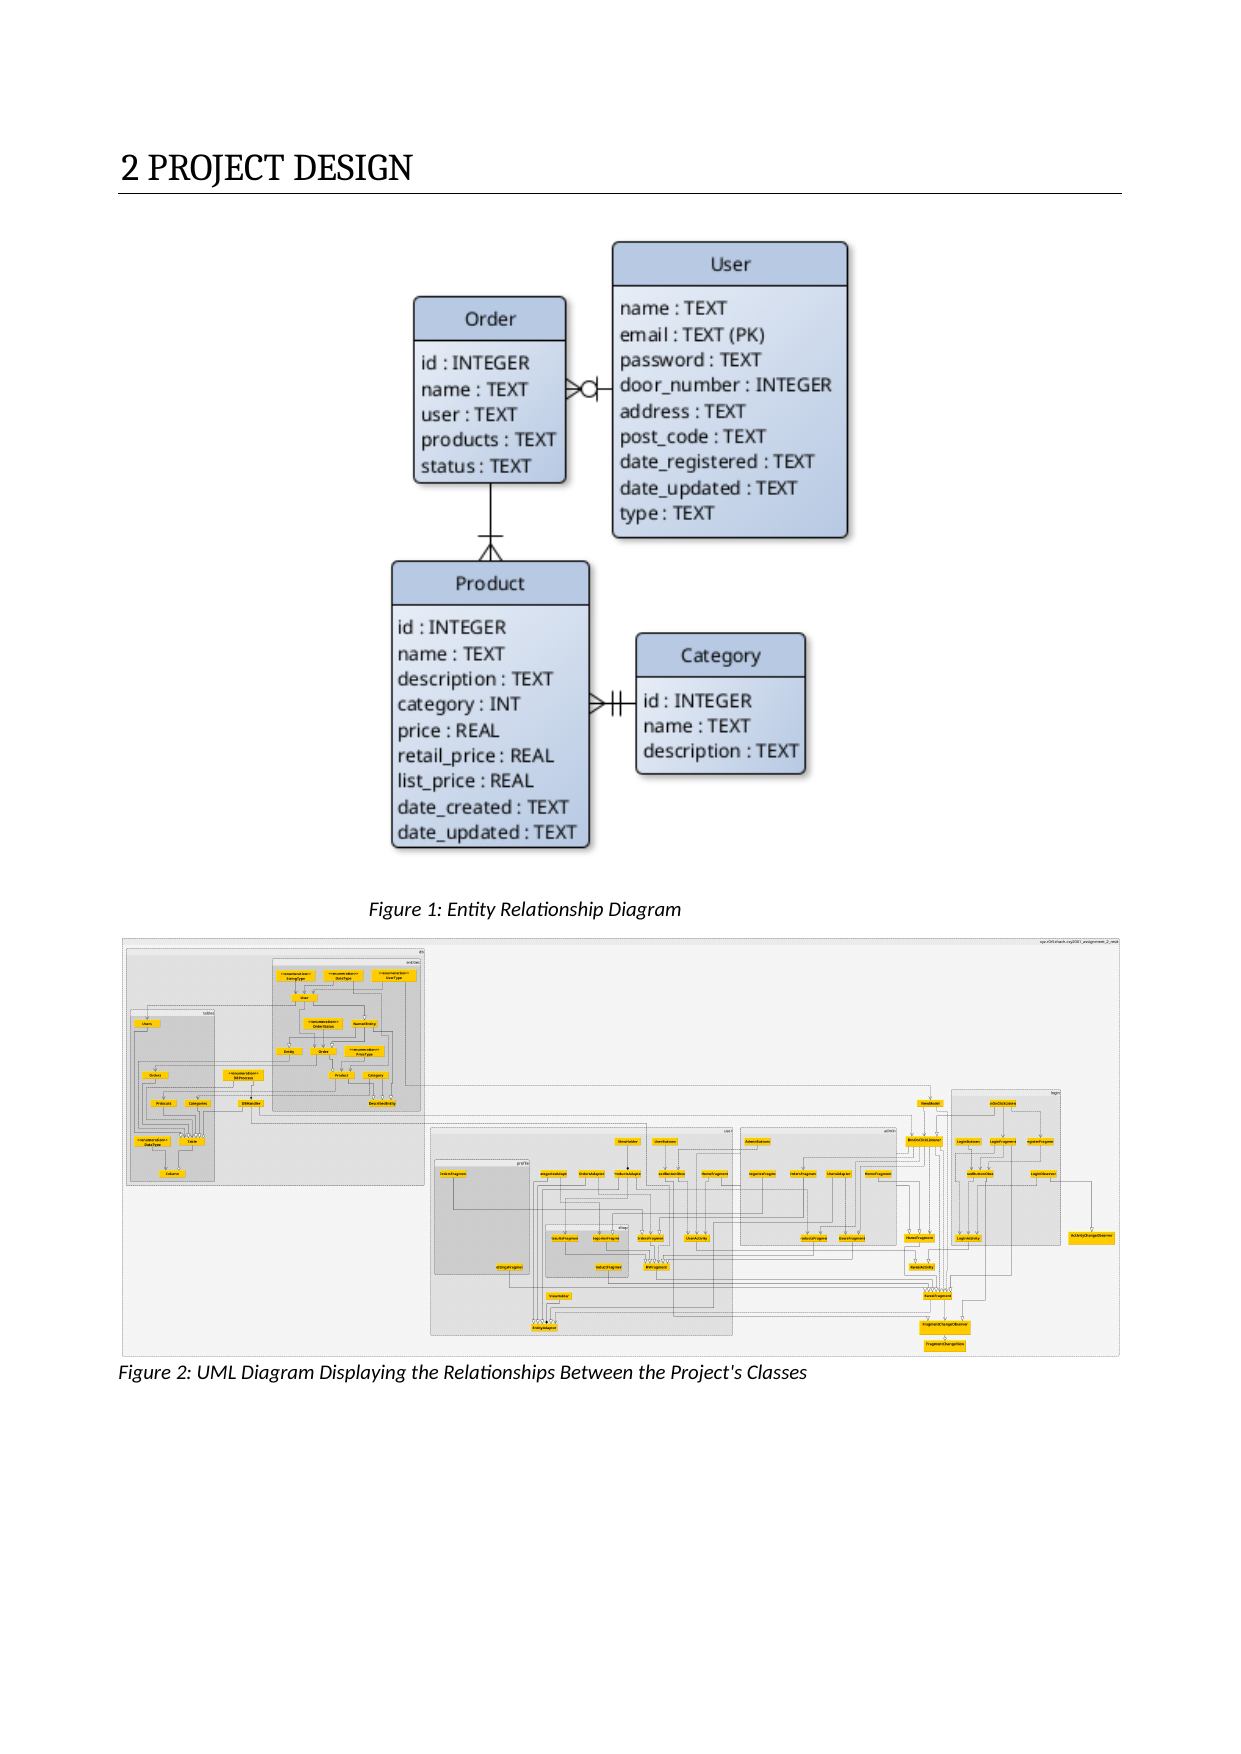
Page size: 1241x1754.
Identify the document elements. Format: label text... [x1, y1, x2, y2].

text Figure 2: UML Diagram Displaying the Relationships Between the Project's Classes [118, 1360, 1122, 1385]
subtitle 2 Project Design [118, 143, 1122, 193]
picture [368, 218, 872, 897]
picture [118, 934, 1123, 1360]
text Figure 1: Entity Relationship Diagram [368, 897, 872, 922]
